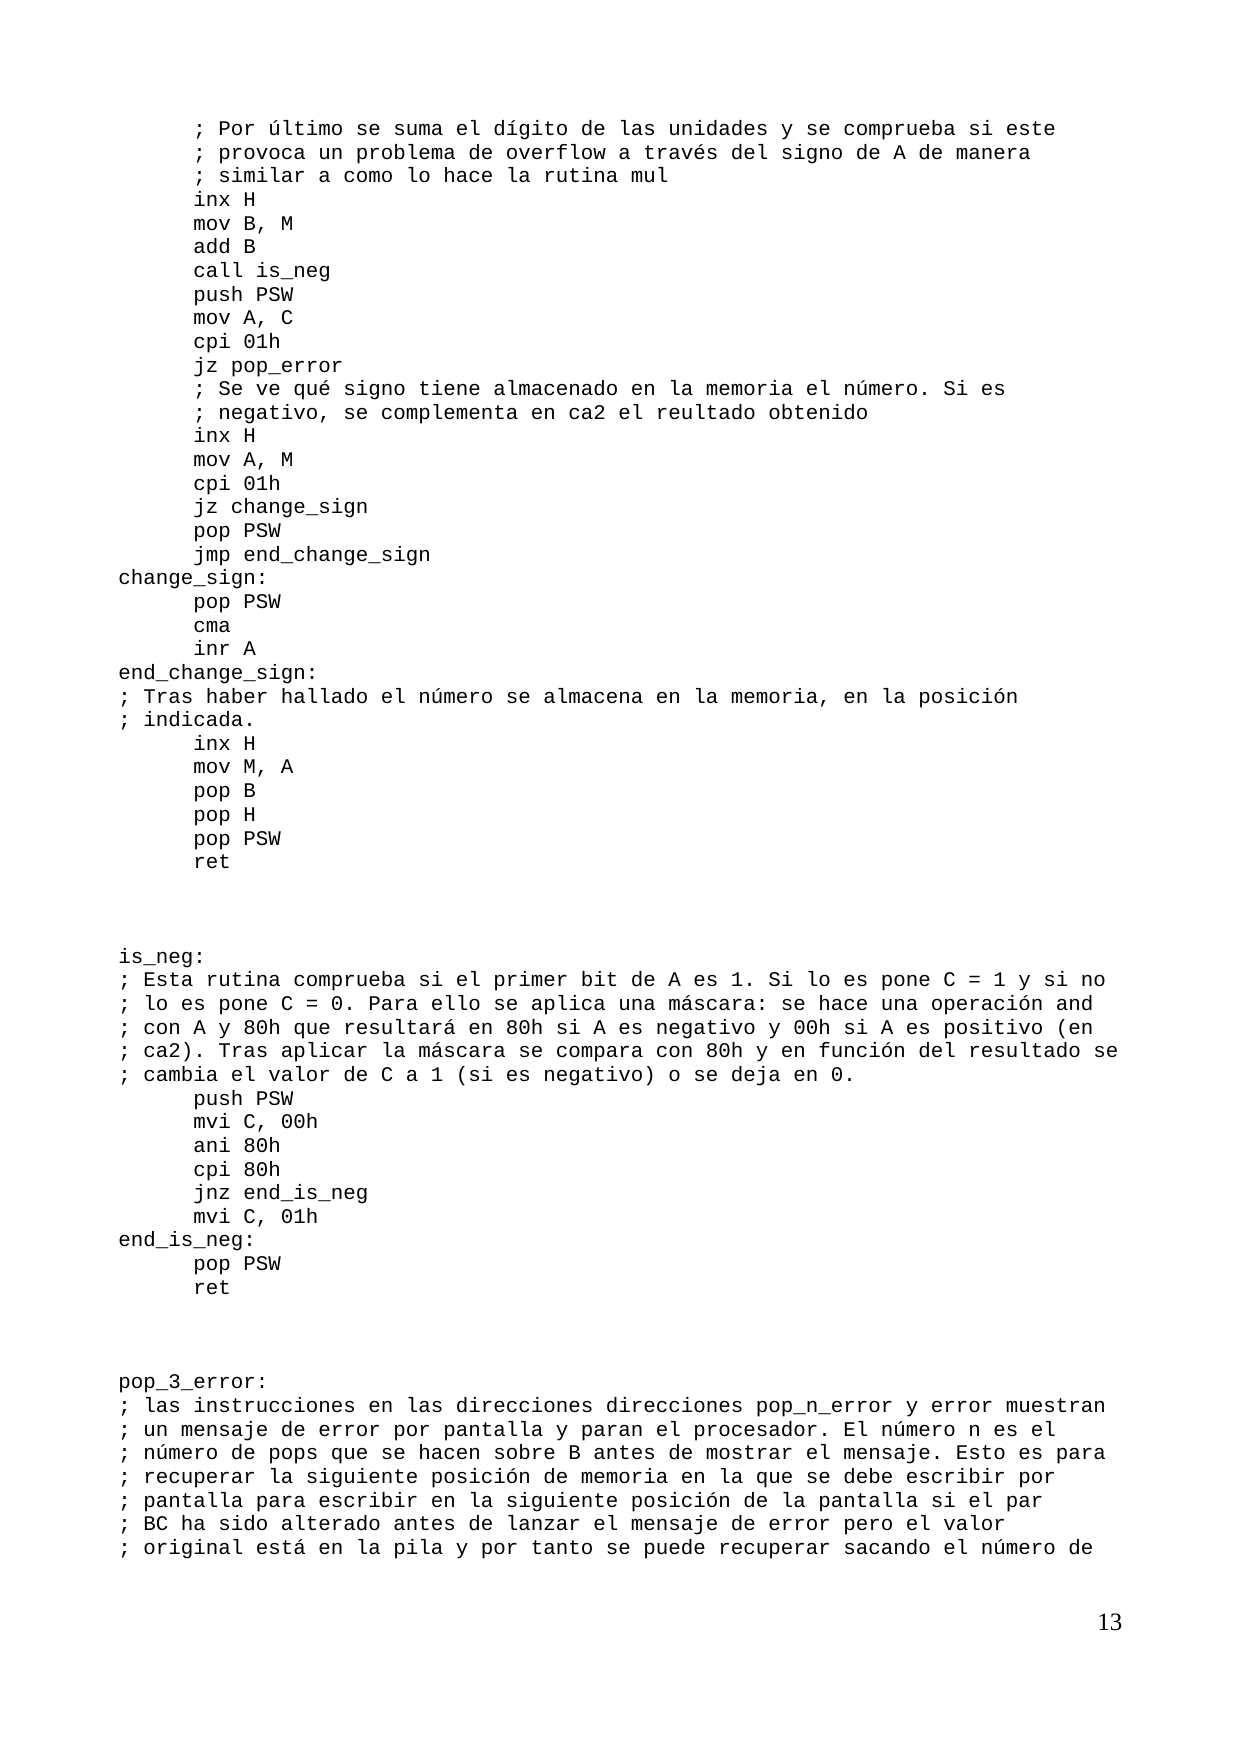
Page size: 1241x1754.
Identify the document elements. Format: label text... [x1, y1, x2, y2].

text ret [118, 851, 1122, 875]
text jz pop_error [118, 354, 1122, 378]
text inr A [118, 638, 1122, 662]
text jmp end_change_sign [118, 544, 1122, 567]
text ; original está en la pila y por tanto se puede recuperar sacando el número de [118, 1537, 1122, 1561]
text jnz end_is_neg [118, 1182, 1122, 1206]
text ret [118, 1277, 1122, 1300]
text inx H [118, 189, 1122, 213]
text cpi 01h [118, 473, 1122, 496]
text pop PSW [118, 1253, 1122, 1277]
text ; similar a como lo hace la rutina mul [118, 165, 1122, 189]
text mov A, C [118, 307, 1122, 331]
text push PSW [118, 1088, 1122, 1111]
text mvi C, 01h [118, 1206, 1122, 1229]
text ; recuperar la siguiente posición de memoria en la que se debe escribir por [118, 1466, 1122, 1489]
text ; Por último se suma el dígito de las unidades y se comprueba si este [118, 118, 1122, 142]
text ; pantalla para escribir en la siguiente posición de la pantalla si el par [118, 1489, 1122, 1513]
text ; Esta rutina comprueba si el primer bit de A es 1. Si lo es pone C = 1 y si no [118, 969, 1122, 993]
text end_change_sign: [118, 662, 1122, 686]
text cma [118, 615, 1122, 638]
text pop_3_error: [118, 1371, 1122, 1395]
text cpi 01h [118, 331, 1122, 354]
text push PSW [118, 284, 1122, 307]
text cpi 80h [118, 1158, 1122, 1182]
text ; cambia el valor de C a 1 (si es negativo) o se deja en 0. [118, 1064, 1122, 1088]
text call is_neg [118, 260, 1122, 284]
text pop PSW [118, 520, 1122, 544]
text ; lo es pone C = 0. Para ello se aplica una máscara: se hace una operación and [118, 993, 1122, 1017]
text ; las instrucciones en las direcciones direcciones pop_n_error y error muestran [118, 1395, 1122, 1419]
text pop B [118, 780, 1122, 804]
text ; Se ve qué signo tiene almacenado en la memoria el número. Si es [118, 378, 1122, 402]
text ; negativo, se complementa en ca2 el reultado obtenido [118, 402, 1122, 426]
text jz change_sign [118, 496, 1122, 520]
text ; indicada. [118, 709, 1122, 733]
text ; Tras haber hallado el número se almacena en la memoria, en la posición [118, 686, 1122, 709]
text inx H [118, 426, 1122, 449]
text mvi C, 00h [118, 1111, 1122, 1135]
text is_neg: [118, 946, 1122, 969]
text pop H [118, 804, 1122, 827]
text ani 80h [118, 1135, 1122, 1158]
text inx H [118, 733, 1122, 757]
text pop PSW [118, 827, 1122, 851]
text ; un mensaje de error por pantalla y paran el procesador. El número n es el ; número de pops que se hacen sobre B antes de mostrar el mensaje. Esto es para [118, 1419, 1122, 1466]
text change_sign: [118, 567, 1122, 591]
text end_is_neg: [118, 1229, 1122, 1253]
text ; ca2). Tras aplicar la máscara se compara con 80h y en función del resultado se [118, 1040, 1122, 1064]
text ; con A y 80h que resultará en 80h si A es negativo y 00h si A es positivo (en [118, 1017, 1122, 1040]
text mov M, A [118, 757, 1122, 780]
text ; provoca un problema de overflow a través del signo de A de manera [118, 142, 1122, 165]
text pop PSW [118, 591, 1122, 615]
text mov B, M [118, 213, 1122, 236]
text add B [118, 236, 1122, 260]
text ; BC ha sido alterado antes de lanzar el mensaje de error pero el valor [118, 1513, 1122, 1537]
text mov A, M [118, 449, 1122, 473]
